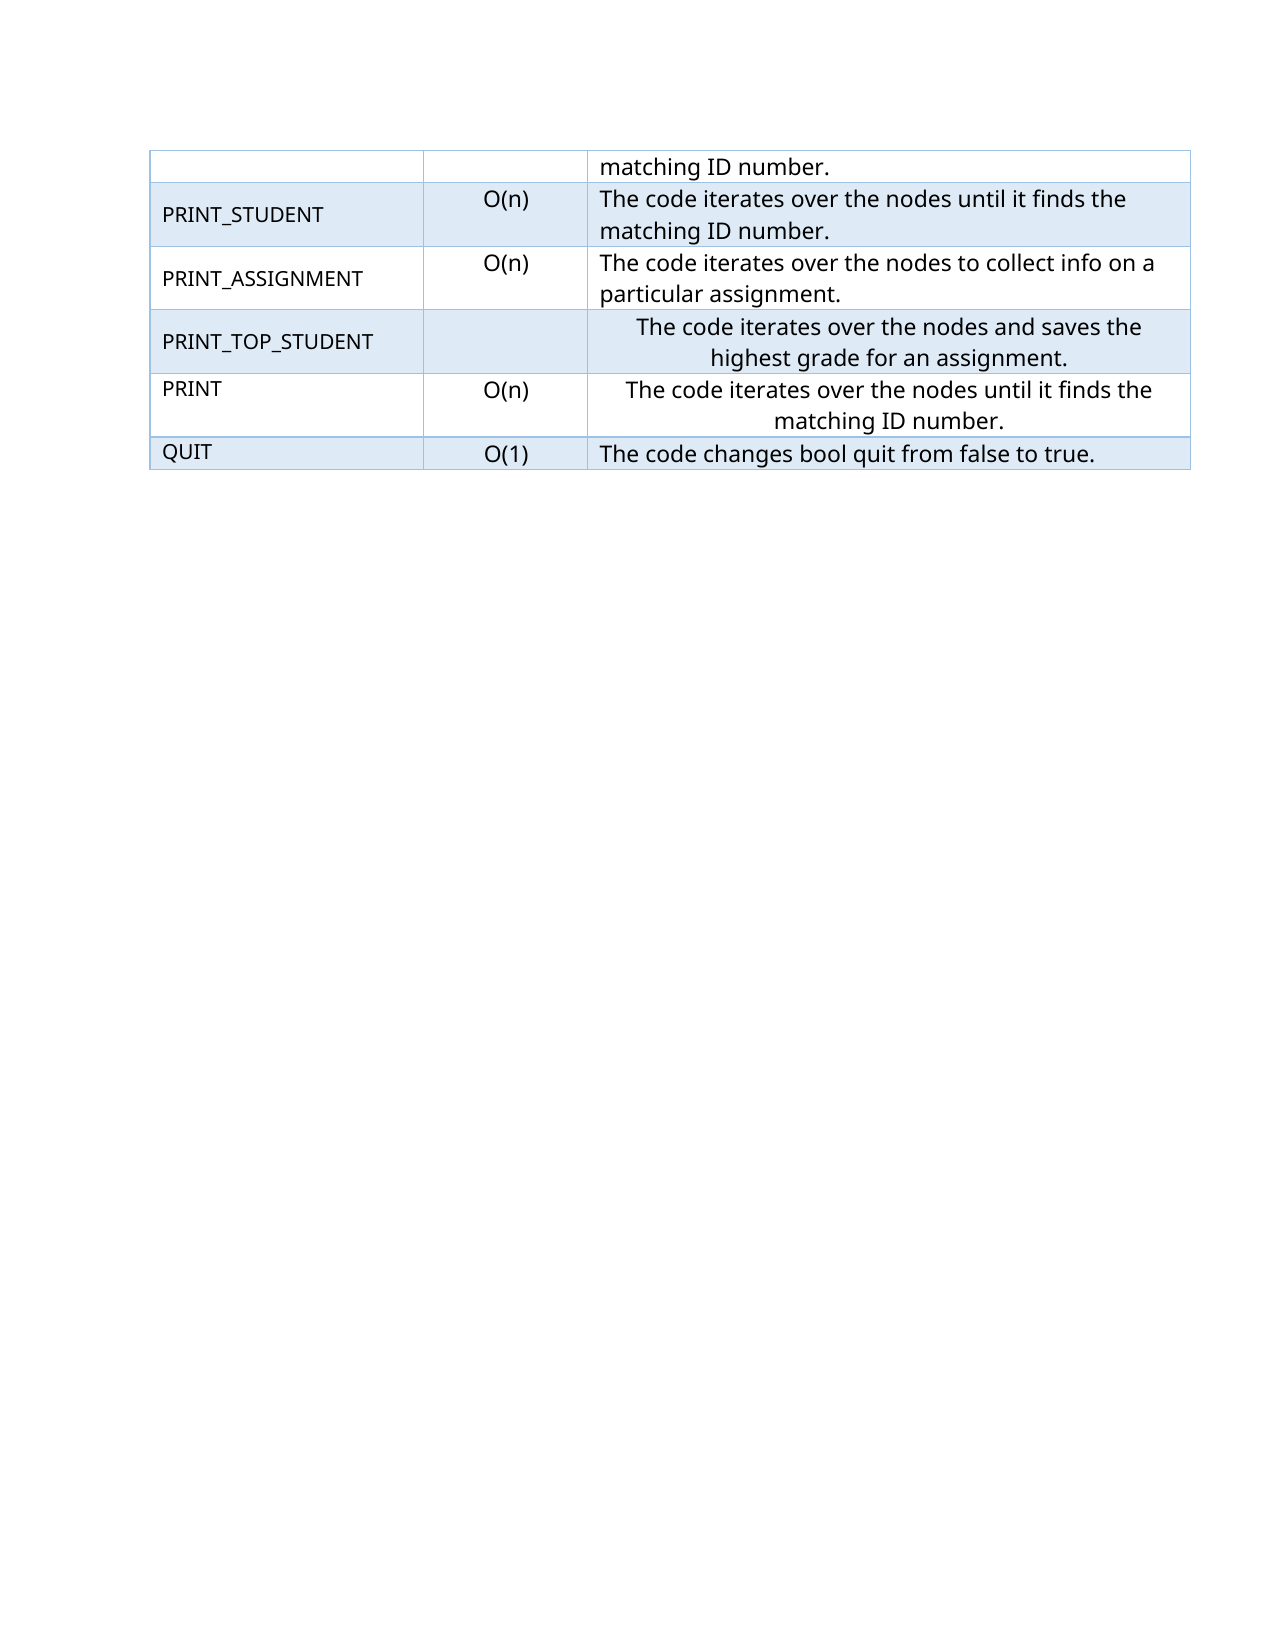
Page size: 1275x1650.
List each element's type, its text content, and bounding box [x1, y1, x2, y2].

table_cell O(n) [424, 247, 587, 309]
table_cell matching ID number. [588, 151, 1190, 182]
table_cell O(n) [424, 374, 587, 436]
table_cell The code iterates over the nodes to collect info on a particular assignment. [588, 247, 1190, 309]
table_cell QUIT [151, 438, 423, 469]
table_cell PRINT_ASSIGNMENT [151, 247, 423, 309]
table_cell [424, 151, 587, 182]
table_cell The code iterates over the nodes and saves the highest grade for an assignment. [588, 310, 1190, 373]
table_cell PRINT_STUDENT [151, 183, 423, 246]
table_cell PRINT_TOP_STUDENT [151, 310, 423, 373]
table_cell [151, 151, 423, 182]
table_cell The code changes bool quit from false to true. [588, 438, 1190, 469]
table_cell PRINT [151, 374, 423, 436]
table_cell [424, 310, 587, 373]
table_cell O(1) [424, 438, 587, 469]
table_cell The code iterates over the nodes until it finds the matching ID number. [588, 374, 1190, 436]
table_cell O(n) [424, 183, 587, 246]
table_cell The code iterates over the nodes until it finds the matching ID number. [588, 183, 1190, 246]
